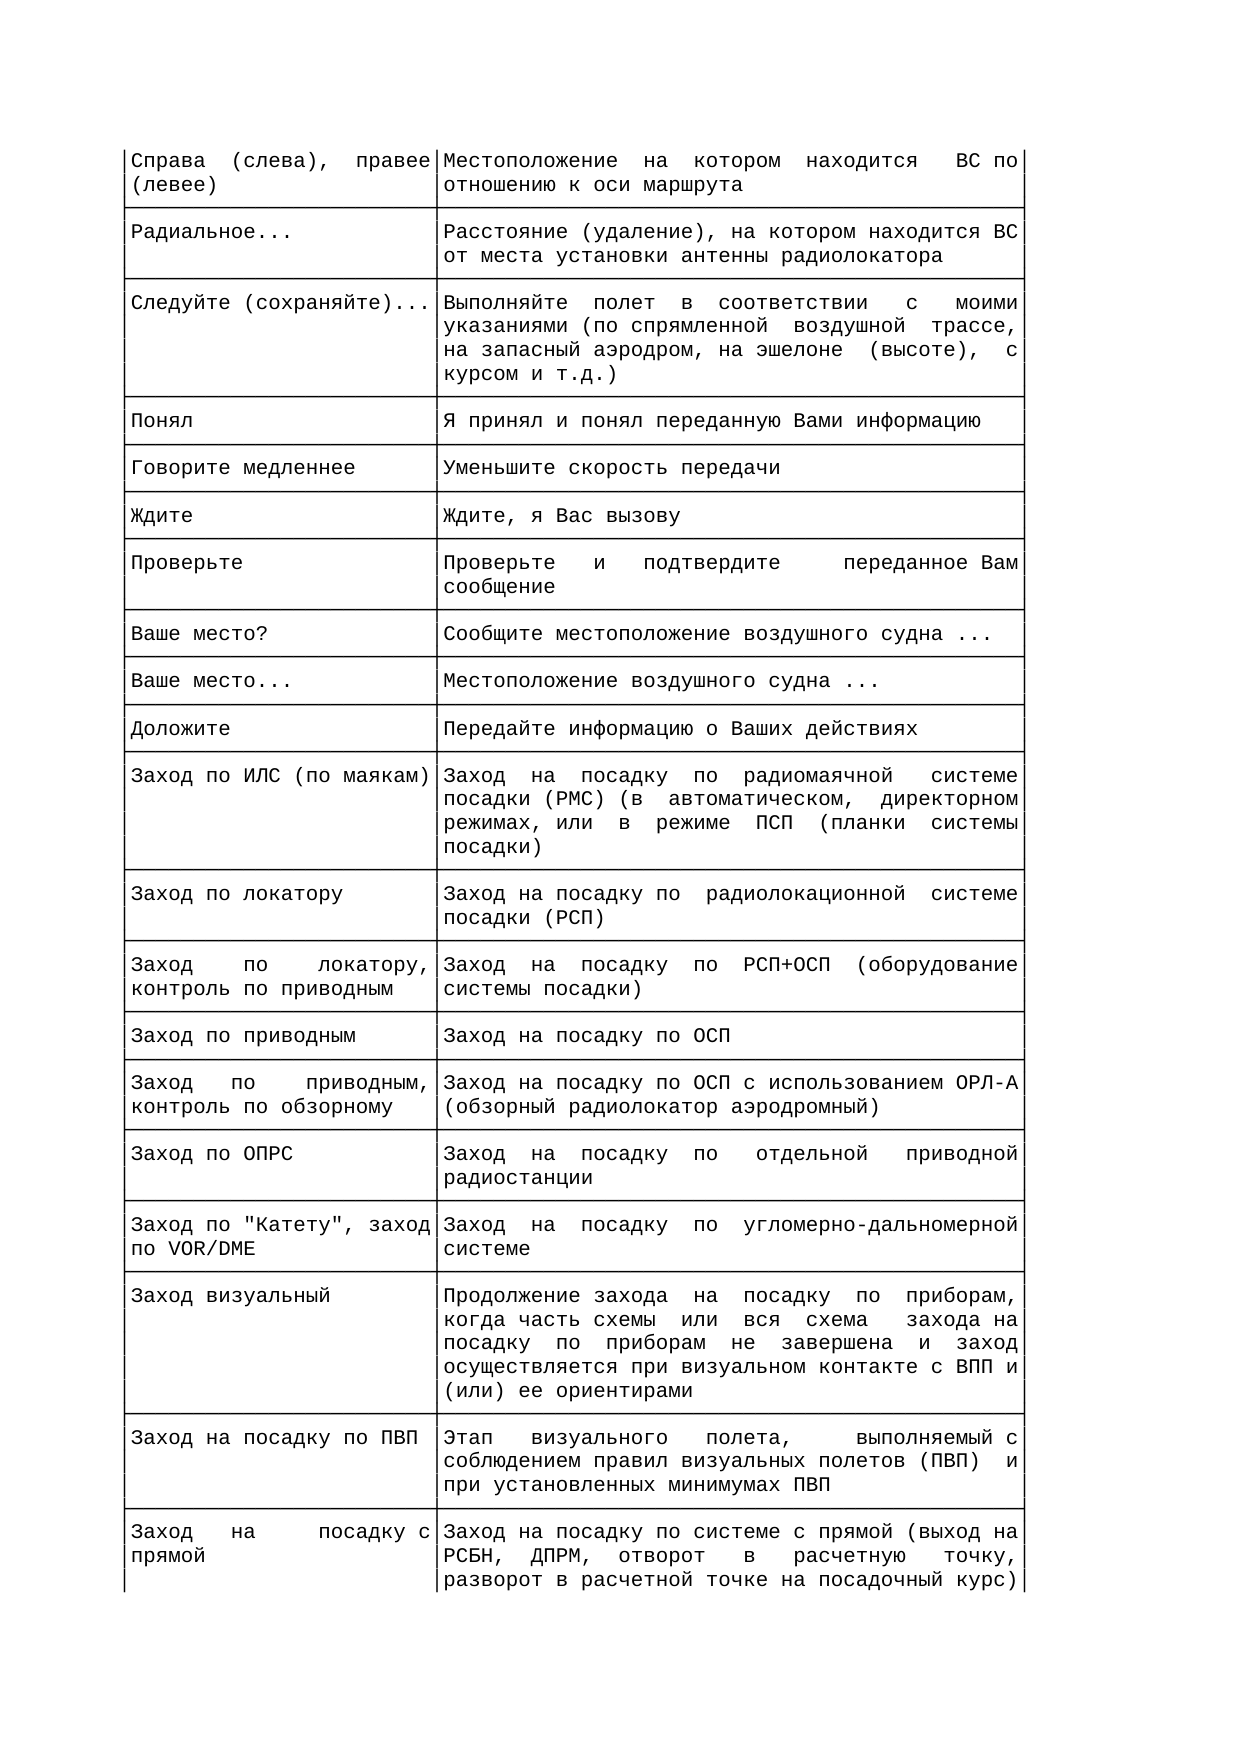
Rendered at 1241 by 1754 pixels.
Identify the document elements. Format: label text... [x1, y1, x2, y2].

text │ │посадки) │ [125, 836, 436, 859]
text │по VOR/DME │системе │ [125, 1238, 436, 1261]
text ├────────────────────────┼──────────────────────────────────────────────┤ [1025, 694, 1152, 717]
text │Следуйте (сохраняйте)...│Выполняйте полет в соответствии с моими│ [125, 292, 436, 316]
text │ │когда часть схемы или вся схема захода на│ [1025, 1309, 1152, 1332]
text ├────────────────────────┼──────────────────────────────────────────────┤ [125, 694, 436, 704]
text │Заход по приводным │Заход на посадку по ОСП │ [1025, 1025, 1152, 1048]
text │ │курсом и т.д.) │ [125, 363, 436, 386]
text ├────────────────────────┼──────────────────────────────────────────────┤ [125, 434, 436, 444]
text │ │разворот в расчетной точке на посадочный курс)│ [1025, 1569, 1152, 1592]
text │Ждите │Ждите, я Вас вызову │ [437, 505, 1024, 528]
text │Справа (слева), правее│Местоположение на котором находится ВС по│ [118, 150, 1152, 174]
text │по VOR/DME │системе │ [1025, 1238, 1152, 1261]
text │Проверьте │Проверьте и подтвердите переданное Вам│ [118, 552, 1152, 576]
text │ │посадки) │ [437, 836, 1024, 859]
text │контроль по приводным │системы посадки) │ [1025, 978, 1152, 1001]
text │контроль по обзорному │(обзорный радиолокатор аэродромный) │ [437, 1096, 1024, 1119]
text │Следуйте (сохраняйте)...│Выполняйте полет в соответствии с моими│ [437, 292, 1024, 316]
text │Заход по локатору │Заход на посадку по радиолокационной системе│ [118, 883, 1152, 907]
text ├────────────────────────┼──────────────────────────────────────────────┤ [125, 1498, 436, 1508]
text ├────────────────────────┼──────────────────────────────────────────────┤ [118, 1001, 1152, 1025]
text │Радиальное... │Расстояние (удаление), на котором находится ВС│ [437, 221, 1024, 244]
text │контроль по приводным │системы посадки) │ [125, 978, 436, 1001]
text │ │когда часть схемы или вся схема захода на│ [437, 1309, 1024, 1332]
text │Заход на посадку с│Заход на посадку по системе с прямой (выход на│ [118, 1521, 1152, 1545]
text │Заход по приводным │Заход на посадку по ОСП │ [437, 1025, 1024, 1048]
text │ │курсом и т.д.) │ [437, 363, 1024, 386]
text ├────────────────────────┼──────────────────────────────────────────────┤ [125, 1509, 436, 1521]
text │контроль по обзорному │(обзорный радиолокатор аэродромный) │ [1025, 1096, 1152, 1119]
text │Ваше место? │Сообщите местоположение воздушного судна ... │ [125, 623, 436, 647]
text ├────────────────────────┼──────────────────────────────────────────────┤ [118, 1403, 1152, 1427]
text │Заход на посадку по ПВП │Этап визуального полета, выполняемый с│ [437, 1427, 1024, 1451]
text │ │указаниями (по спрямленной воздушной трассе,│ [118, 316, 1152, 339]
text ├────────────────────────┼──────────────────────────────────────────────┤ [1025, 434, 1152, 457]
text │Радиальное... │Расстояние (удаление), на котором находится ВС│ [125, 221, 436, 244]
text ├────────────────────────┼──────────────────────────────────────────────┤ [118, 481, 1152, 505]
text │Ждите │Ждите, я Вас вызову │ [125, 505, 436, 528]
text ├────────────────────────┼──────────────────────────────────────────────┤ [437, 1498, 1024, 1508]
text │ │сообщение │ [437, 576, 1024, 599]
text │контроль по приводным │системы посадки) │ [437, 978, 1024, 1001]
text ├────────────────────────┼──────────────────────────────────────────────┤ [118, 1190, 1152, 1214]
text │Заход на посадку по ПВП │Этап визуального полета, выполняемый с│ [125, 1427, 436, 1451]
text ├────────────────────────┼──────────────────────────────────────────────┤ [118, 647, 1152, 670]
text ├────────────────────────┼──────────────────────────────────────────────┤ [118, 386, 1152, 410]
text ├────────────────────────┼──────────────────────────────────────────────┤ [125, 445, 436, 457]
text │ │на запасный аэродром, на эшелоне (высоте), с│ [118, 339, 1152, 363]
text ├────────────────────────┼──────────────────────────────────────────────┤ [437, 694, 1024, 704]
text ├────────────────────────┼──────────────────────────────────────────────┤ [1025, 1498, 1152, 1521]
text │ │осуществляется при визуальном контакте с ВПП и│ [125, 1356, 436, 1379]
text ├────────────────────────┼──────────────────────────────────────────────┤ [437, 434, 1024, 444]
text │(левее) │отношению к оси маршрута │ [1025, 174, 1152, 197]
text │ │сообщение │ [125, 576, 436, 599]
text │ │посадки (РСП) │ [437, 907, 1024, 930]
text │Заход по локатору,│Заход на посадку по РСП+ОСП (оборудование│ [118, 954, 1152, 978]
text │ │посадки (РСП) │ [1025, 907, 1152, 930]
text ├────────────────────────┼──────────────────────────────────────────────┤ [118, 859, 1152, 883]
text ├────────────────────────┼──────────────────────────────────────────────┤ [437, 705, 1024, 717]
text │Говорите медленнее │Уменьшите скорость передачи │ [118, 457, 1152, 481]
text │Следуйте (сохраняйте)...│Выполняйте полет в соответствии с моими│ [1025, 292, 1152, 316]
text │ │режимах, или в режиме ПСП (планки системы│ [118, 812, 1152, 836]
text ├────────────────────────┼──────────────────────────────────────────────┤ [125, 705, 436, 717]
text │ │при установленных минимумах ПВП │ [118, 1474, 1152, 1498]
text │ │осуществляется при визуальном контакте с ВПП и│ [437, 1356, 1024, 1379]
text │Заход по приводным │Заход на посадку по ОСП │ [125, 1025, 436, 1048]
text │по VOR/DME │системе │ [437, 1238, 1024, 1261]
text ├────────────────────────┼──────────────────────────────────────────────┤ [118, 599, 1152, 623]
text │Заход визуальный │Продолжение захода на посадку по приборам,│ [118, 1285, 1152, 1309]
text ├────────────────────────┼──────────────────────────────────────────────┤ [437, 445, 1024, 457]
text │контроль по обзорному │(обзорный радиолокатор аэродромный) │ [125, 1096, 436, 1119]
text │Заход по ИЛС (по маякам)│Заход на посадку по радиомаячной системе│ [1025, 765, 1152, 788]
text │Ваше место? │Сообщите местоположение воздушного судна ... │ [1025, 623, 1152, 647]
text │Понял │Я принял и понял переданную Вами информацию │ [118, 410, 1152, 434]
text ├────────────────────────┼──────────────────────────────────────────────┤ [118, 197, 1152, 221]
text │ │(или) ее ориентирами │ [118, 1379, 1152, 1403]
text │ │радиостанции │ [125, 1167, 436, 1190]
text │ │когда часть схемы или вся схема захода на│ [125, 1309, 436, 1332]
text ├────────────────────────┼──────────────────────────────────────────────┤ [437, 1509, 1024, 1521]
text ├────────────────────────┼──────────────────────────────────────────────┤ [118, 528, 1152, 552]
text │ │радиостанции │ [437, 1167, 1024, 1190]
text │Заход по приводным,│Заход на посадку по ОСП с использованием ОРЛ-А│ [118, 1072, 1152, 1096]
text │ │радиостанции │ [1025, 1167, 1152, 1190]
text │ │разворот в расчетной точке на посадочный курс)│ [125, 1569, 436, 1592]
text ├────────────────────────┼──────────────────────────────────────────────┤ [118, 1119, 1152, 1143]
text │ │сообщение │ [1025, 576, 1152, 599]
text │ │курсом и т.д.) │ [1025, 363, 1152, 386]
text │ │осуществляется при визуальном контакте с ВПП и│ [1025, 1356, 1152, 1379]
text │ │посадки (РСП) │ [125, 907, 436, 930]
text ├────────────────────────┼──────────────────────────────────────────────┤ [118, 741, 1152, 765]
text │Заход на посадку по ПВП │Этап визуального полета, выполняемый с│ [1025, 1427, 1152, 1451]
text │Ваше место... │Местоположение воздушного судна ... │ [118, 670, 1152, 694]
text │ │от места установки антенны радиолокатора │ [118, 244, 1152, 268]
text │Ваше место? │Сообщите местоположение воздушного судна ... │ [437, 623, 1024, 647]
text │Заход по ИЛС (по маякам)│Заход на посадку по радиомаячной системе│ [437, 765, 1024, 788]
text │Заход по ИЛС (по маякам)│Заход на посадку по радиомаячной системе│ [125, 765, 436, 788]
text │(левее) │отношению к оси маршрута │ [437, 174, 1024, 197]
text │ │посадки (РМС) (в автоматическом, директорном│ [118, 788, 1152, 812]
text │ │посадку по приборам не завершена и заход│ [118, 1332, 1152, 1356]
text │Заход по ОПРС │Заход на посадку по отдельной приводной│ [118, 1143, 1152, 1167]
text │ │разворот в расчетной точке на посадочный курс)│ [437, 1569, 1024, 1592]
text │(левее) │отношению к оси маршрута │ [125, 174, 436, 197]
text │ │соблюдением правил визуальных полетов (ПВП) и│ [118, 1451, 1152, 1474]
text │прямой │РСБН, ДПРМ, отворот в расчетную точку,│ [118, 1545, 1152, 1569]
text │Ждите │Ждите, я Вас вызову │ [1025, 505, 1152, 528]
text ├────────────────────────┼──────────────────────────────────────────────┤ [118, 268, 1152, 292]
text │Заход по "Катету", заход│Заход на посадку по угломерно-дальномерной│ [118, 1214, 1152, 1238]
text ├────────────────────────┼──────────────────────────────────────────────┤ [118, 930, 1152, 954]
text ├────────────────────────┼──────────────────────────────────────────────┤ [118, 1261, 1152, 1285]
text │ │посадки) │ [1025, 836, 1152, 859]
text ├────────────────────────┼──────────────────────────────────────────────┤ [118, 1048, 1152, 1072]
text │Радиальное... │Расстояние (удаление), на котором находится ВС│ [1025, 221, 1152, 244]
text │Доложите │Передайте информацию о Ваших действиях │ [118, 717, 1152, 741]
